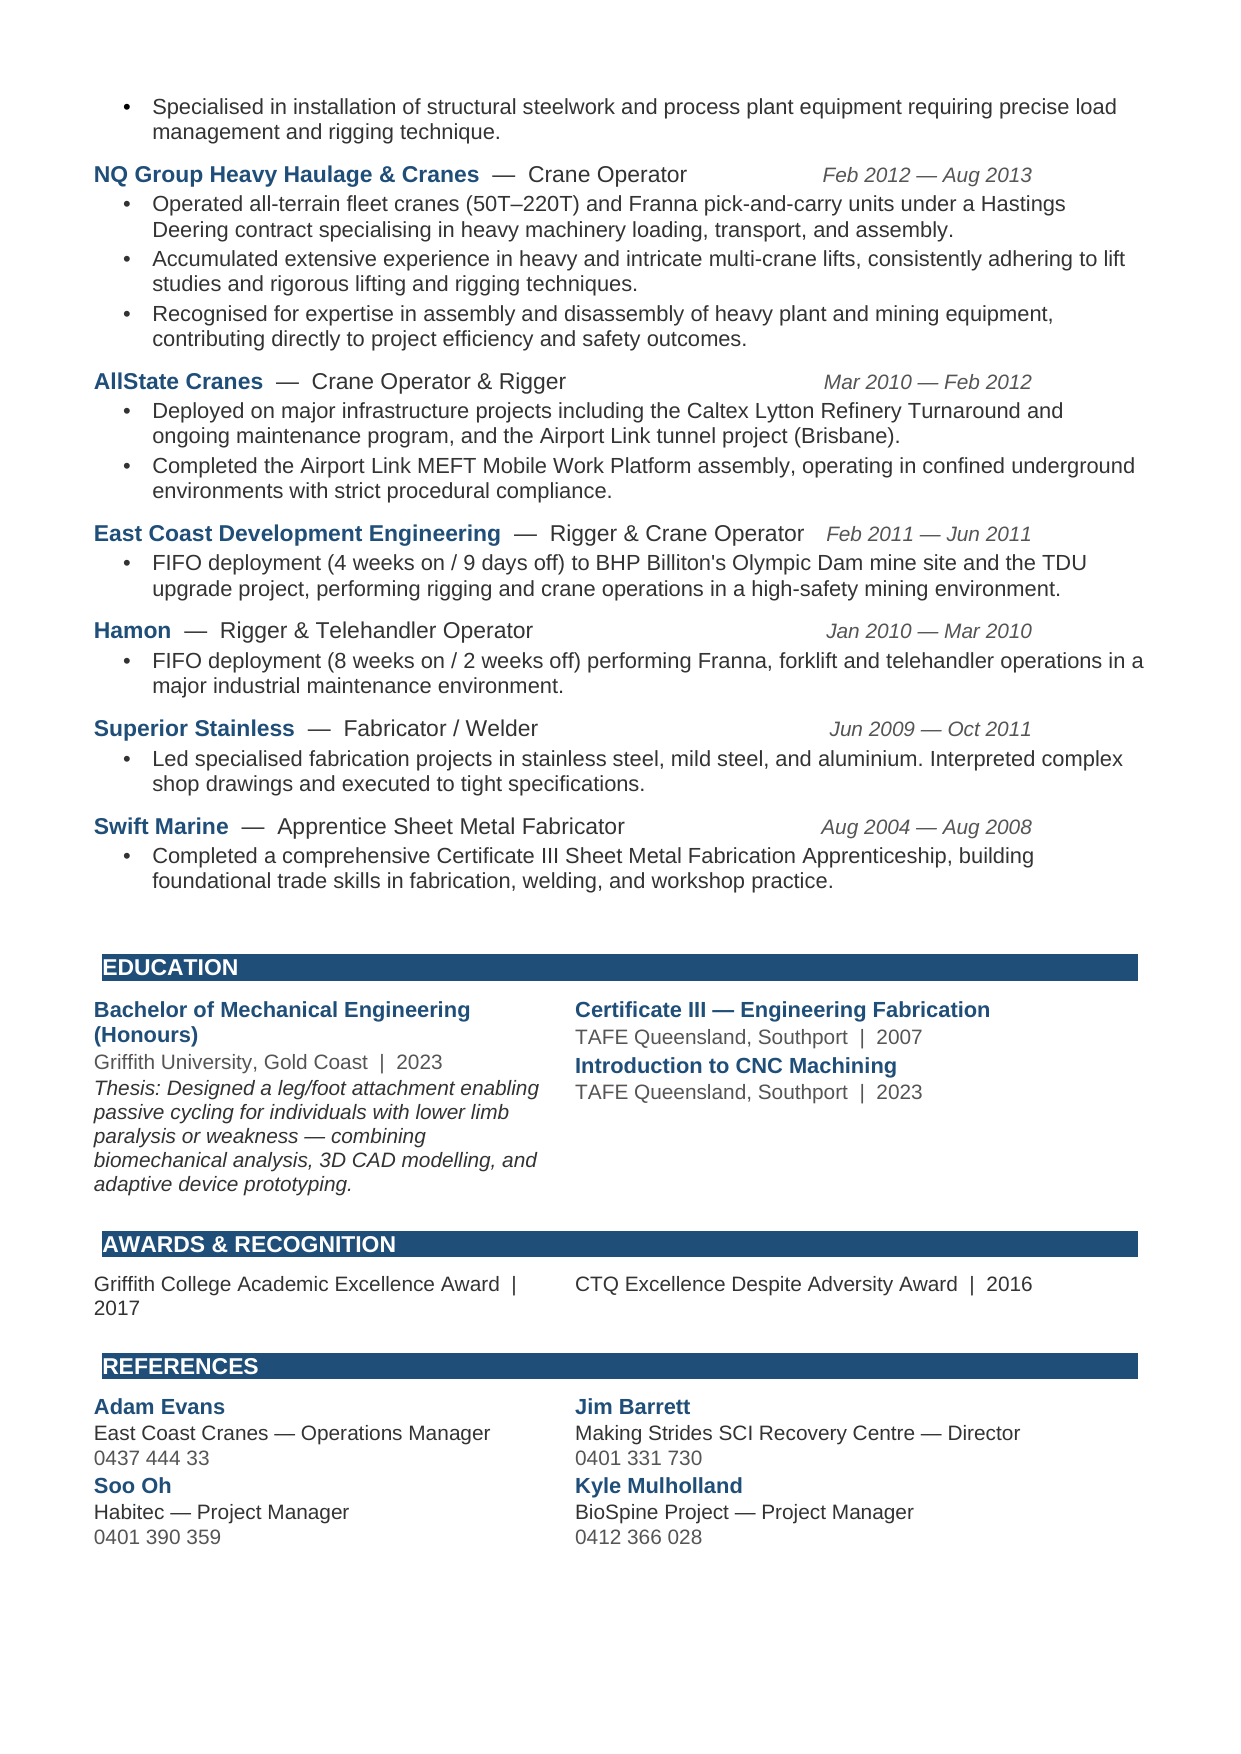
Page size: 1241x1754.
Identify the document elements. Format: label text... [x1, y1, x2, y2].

text East Coast Development Engineering — Rigger & Crane Operator Feb 2011 — Jun 2011 [94, 520, 1146, 546]
list Accumulated extensive experience in heavy and intricate multi-crane lifts, consistently adhering to lift studies and rigorous lifting and rigging techniques. [123, 246, 1146, 296]
table_header Jim Barrett Making Strides SCI Recovery Centre — Director 0401 331 730 Kyle Mulholland BioSpine Project — Project Manager 0412 366 028 [563, 1390, 1034, 1556]
list Operated all-terrain fleet cranes (50T–220T) and Franna pick-and-carry units under a Hastings Deering contract specialising in heavy machinery loading, transport, and assembly. [123, 191, 1146, 242]
list Completed a comprehensive Certificate III Sheet Metal Fabrication Apprenticeship, building foundational trade skills in fabrication, welding, and workshop practice. [123, 843, 1146, 893]
text NQ Group Heavy Haulage & Cranes — Crane Operator Feb 2012 — Aug 2013 [94, 161, 1146, 187]
text AWARDS & RECOGNITION [102, 1231, 1138, 1257]
table_header Certificate III — Engineering Fabrication TAFE Queensland, Southport | 2007 Introduction to CNC Machining TAFE Queensland, Southport | 2023 [563, 991, 1034, 1202]
table_header Bachelor of Mechanical Engineering (Honours) Griffith University, Gold Coast | 2023 Thesis: Designed a leg/foot attachment enabling passive cycling for individuals with lower limb paralysis or weakness — combining biomechanical analysis, 3D CAD modelling, and adaptive device prototyping. [94, 991, 562, 1202]
list Recognised for expertise in assembly and disassembly of heavy plant and mining equipment, contributing directly to project efficiency and safety outcomes. [123, 301, 1146, 351]
text AllState Cranes — Crane Operator & Rigger Mar 2010 — Feb 2012 [94, 368, 1146, 394]
table_header CTQ Excellence Despite Adversity Award | 2016 [563, 1268, 1034, 1324]
table_header Adam Evans East Coast Cranes — Operations Manager 0437 444 33 Soo Oh Habitec — Project Manager 0401 390 359 [94, 1390, 562, 1556]
text Superior Stainless — Fabricator / Welder Jun 2009 — Oct 2011 [94, 715, 1146, 741]
list FIFO deployment (8 weeks on / 2 weeks off) performing Franna, forklift and telehandler operations in a major industrial maintenance environment. [123, 648, 1146, 698]
list FIFO deployment (4 weeks on / 9 days off) to BHP Billiton's Olympic Dam mine site and the TDU upgrade project, performing rigging and crane operations in a high-safety mining environment. [123, 550, 1146, 601]
text EDUCATION [102, 954, 1138, 981]
list Led specialised fabrication projects in stainless steel, mild steel, and aluminium. Interpreted complex shop drawings and executed to tight specifications. [123, 746, 1146, 796]
list Deployed on major infrastructure projects including the Caltex Lytton Refinery Turnaround and ongoing maintenance program, and the Airport Link tunnel project (Brisbane). [123, 398, 1146, 448]
text REFERENCES [102, 1353, 1138, 1379]
text Hamon — Rigger & Telehandler Operator Jan 2010 — Mar 2010 [94, 617, 1146, 644]
list Completed the Airport Link MEFT Mobile Work Platform assembly, operating in confined underground environments with strict procedural compliance. [123, 453, 1146, 503]
table_header Griffith College Academic Excellence Award | 2017 [94, 1268, 562, 1324]
list Specialised in installation of structural steelwork and process plant equipment requiring precise load management and rigging technique. [123, 94, 1146, 144]
text Swift Marine — Apprentice Sheet Metal Fabricator Aug 2004 — Aug 2008 [94, 813, 1146, 839]
